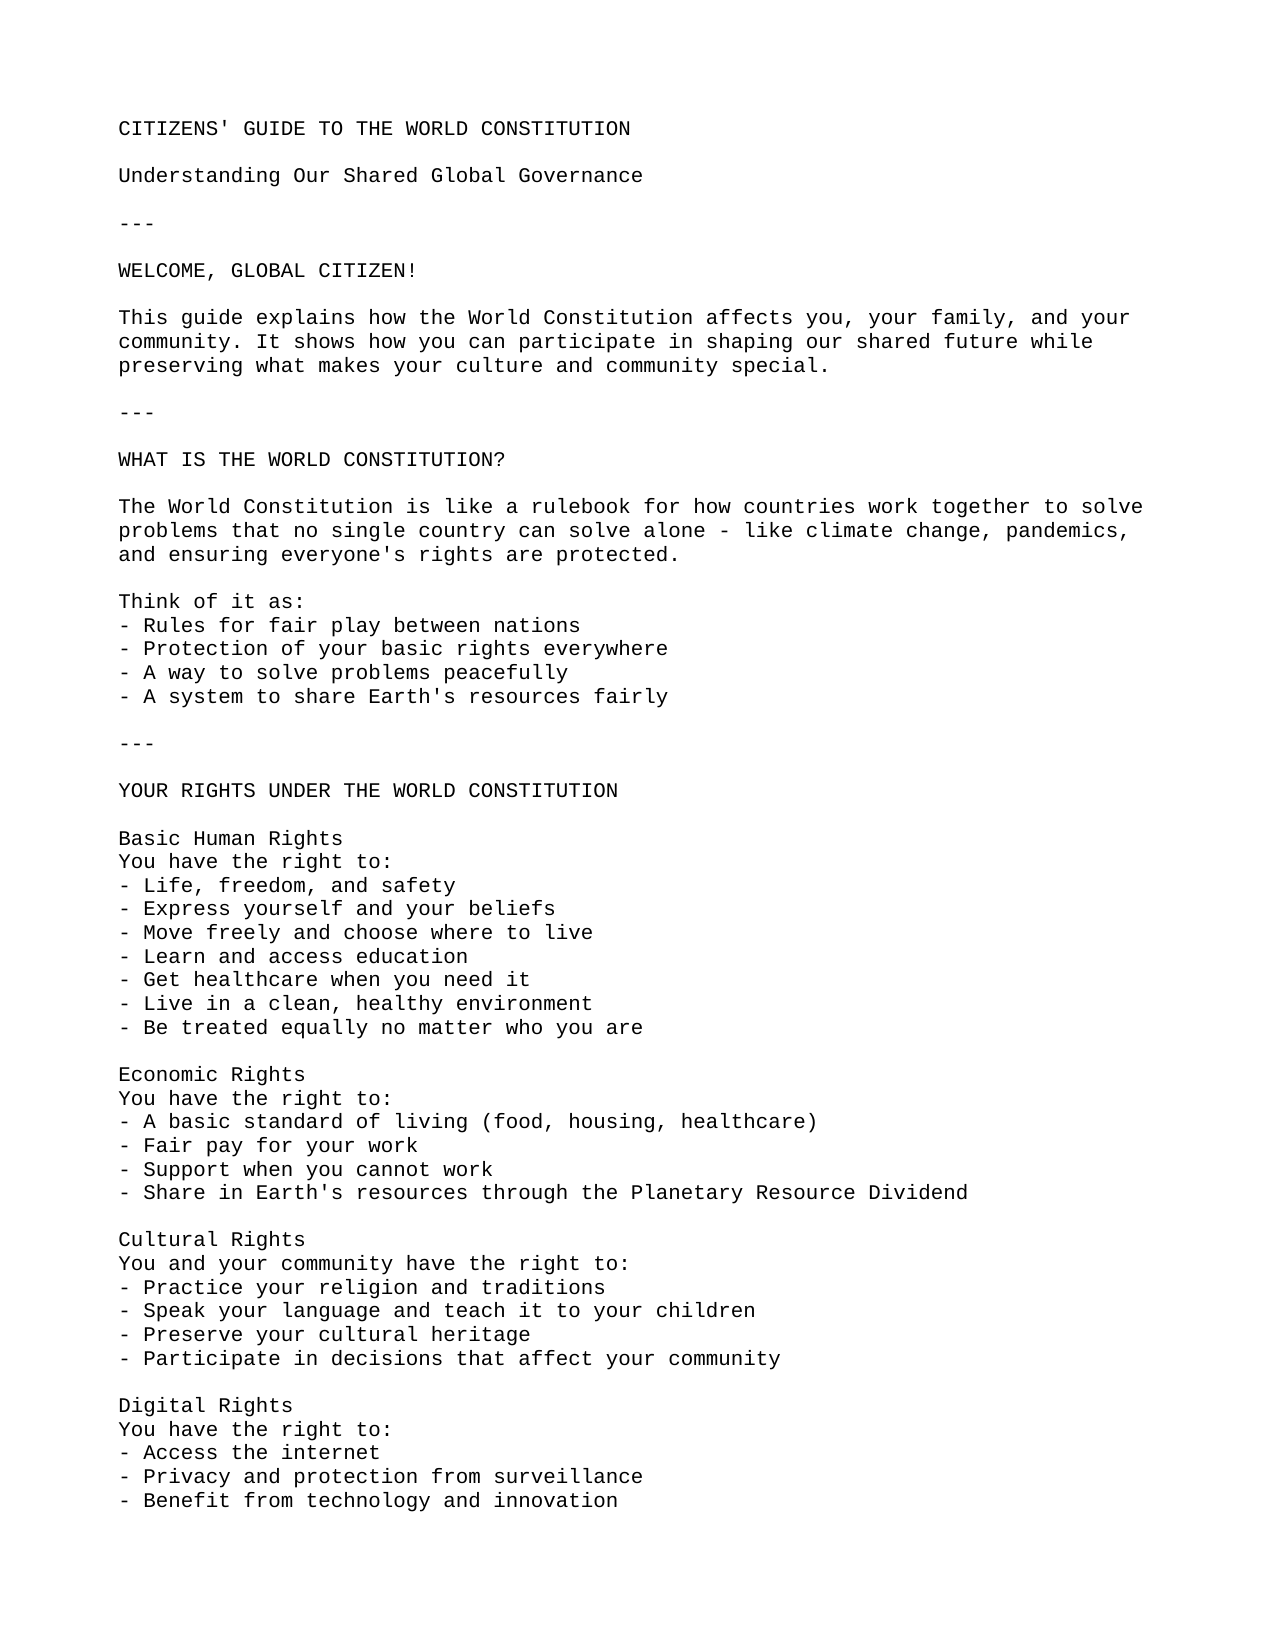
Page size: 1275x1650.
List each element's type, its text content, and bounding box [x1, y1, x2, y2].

text - Protection of your basic rights everywhere [118, 638, 1157, 662]
text YOUR RIGHTS UNDER THE WORLD CONSTITUTION [118, 780, 1157, 804]
text You have the right to: [118, 851, 1157, 875]
text - Fair pay for your work [118, 1135, 1157, 1158]
text Basic Human Rights [118, 827, 1157, 851]
text - Be treated equally no matter who you are [118, 1017, 1157, 1040]
text - Preserve your cultural heritage [118, 1324, 1157, 1348]
text - Learn and access education [118, 946, 1157, 969]
text - Express yourself and your beliefs [118, 898, 1157, 922]
text - Get healthcare when you need it [118, 969, 1157, 993]
text - Move freely and choose where to live [118, 922, 1157, 946]
text Digital Rights [118, 1395, 1157, 1419]
text - A basic standard of living (food, housing, healthcare) [118, 1111, 1157, 1135]
text - Benefit from technology and innovation [118, 1489, 1157, 1513]
text - Practice your religion and traditions [118, 1277, 1157, 1300]
text - Access the internet [118, 1442, 1157, 1466]
text Think of it as: [118, 591, 1157, 615]
text --- [118, 213, 1157, 236]
text Understanding Our Shared Global Governance [118, 165, 1157, 189]
text --- [118, 733, 1157, 757]
text You and your community have the right to: [118, 1253, 1157, 1277]
text You have the right to: [118, 1419, 1157, 1442]
text WHAT IS THE WORLD CONSTITUTION? [118, 449, 1157, 473]
text - Rules for fair play between nations [118, 615, 1157, 638]
text - Life, freedom, and safety [118, 875, 1157, 898]
text - A way to solve problems peacefully [118, 662, 1157, 686]
text - Support when you cannot work [118, 1158, 1157, 1182]
text - Share in Earth's resources through the Planetary Resource Dividend [118, 1182, 1157, 1206]
text - Privacy and protection from surveillance [118, 1466, 1157, 1489]
text You have the right to: [118, 1088, 1157, 1111]
text This guide explains how the World Constitution affects you, your family, and your community. It shows how you can participate in shaping our shared future while preserving what makes your culture and community special. [118, 307, 1157, 378]
text - Live in a clean, healthy environment [118, 993, 1157, 1017]
text - A system to share Earth's resources fairly [118, 686, 1157, 709]
text --- [118, 402, 1157, 426]
text Economic Rights [118, 1064, 1157, 1088]
text CITIZENS' GUIDE TO THE WORLD CONSTITUTION [118, 118, 1157, 142]
text The World Constitution is like a rulebook for how countries work together to solve problems that no single country can solve alone - like climate change, pandemics, and ensuring everyone's rights are protected. [118, 496, 1157, 567]
text Cultural Rights [118, 1229, 1157, 1253]
text - Speak your language and teach it to your children [118, 1300, 1157, 1324]
text WELCOME, GLOBAL CITIZEN! [118, 260, 1157, 284]
text - Participate in decisions that affect your community [118, 1348, 1157, 1371]
